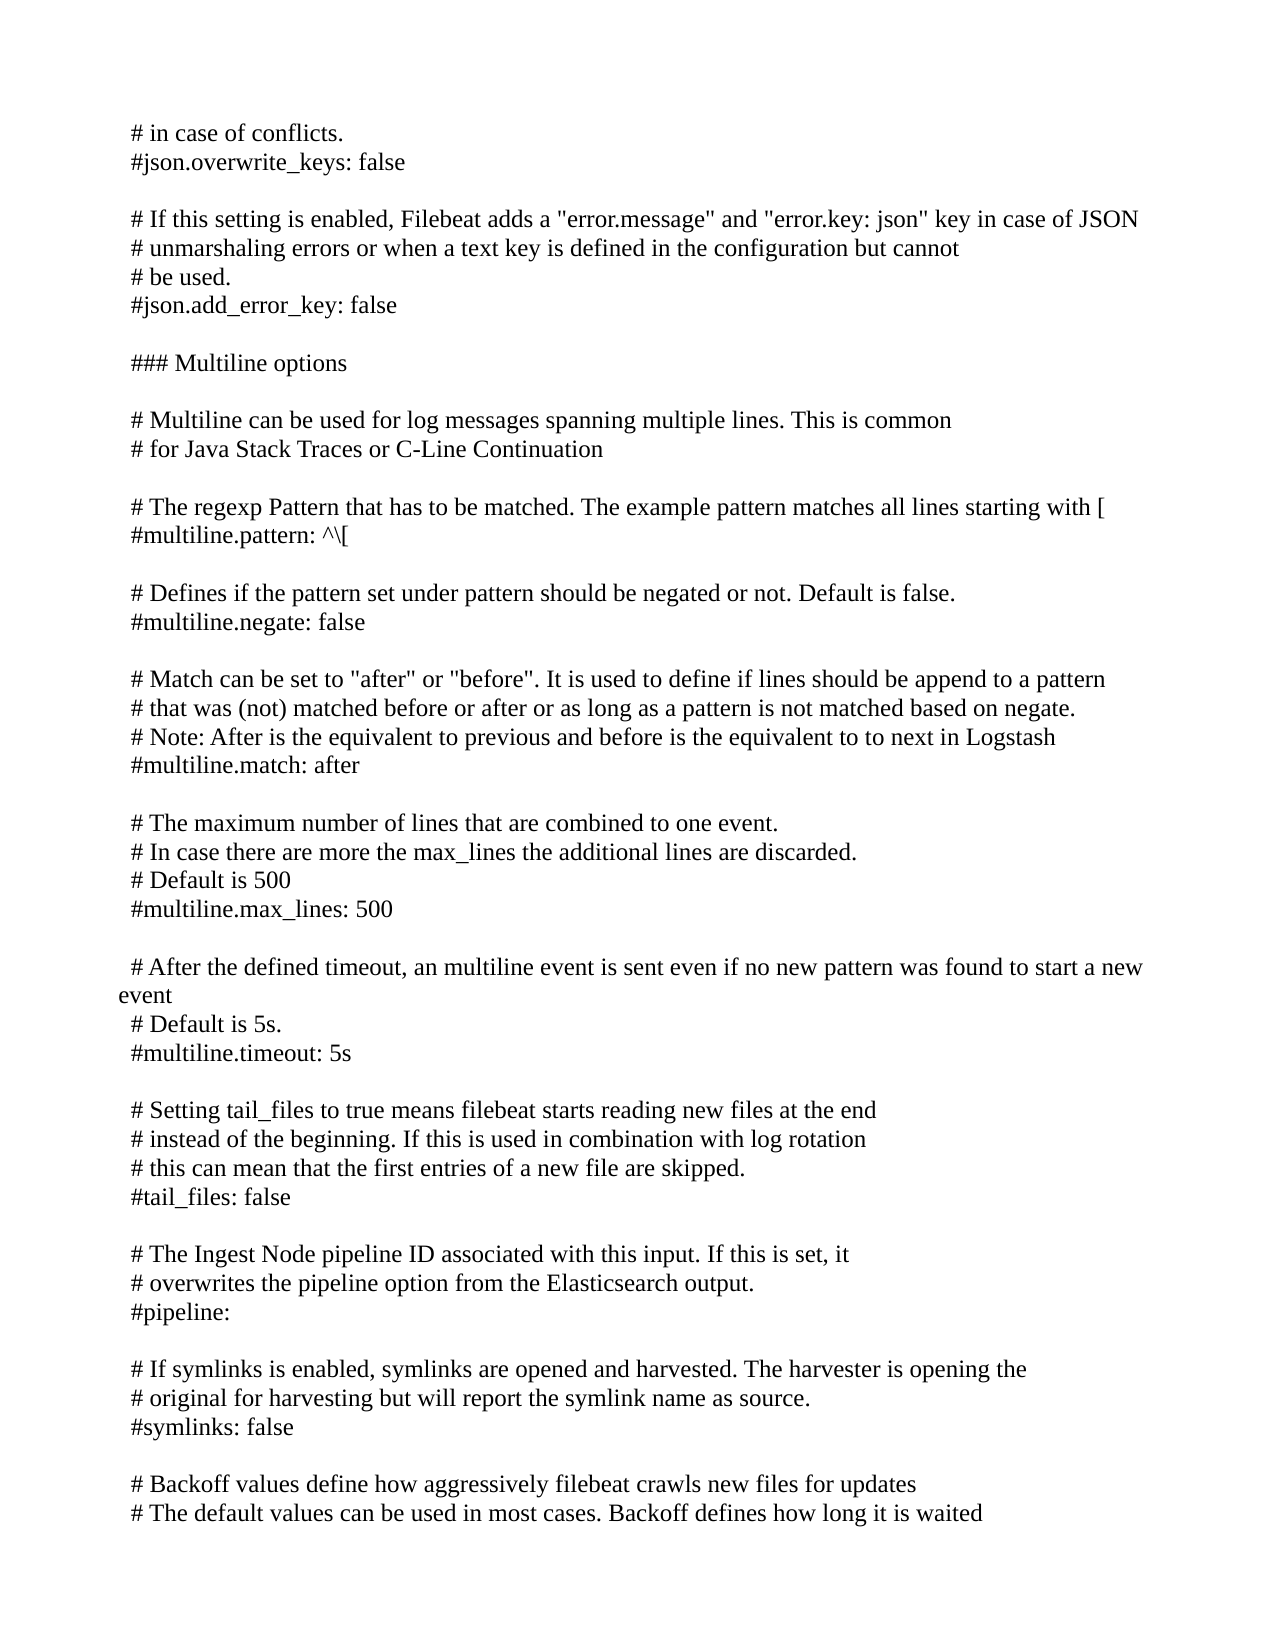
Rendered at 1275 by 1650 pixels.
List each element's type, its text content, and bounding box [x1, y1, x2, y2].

text # Note: After is the equivalent to previous and before is the equivalent to to next in Logstash [118, 722, 1157, 751]
text # Setting tail_files to true means filebeat starts reading new files at the end [118, 1096, 1157, 1124]
text #multiline.timeout: 5s [118, 1038, 1157, 1067]
text # If this setting is enabled, Filebeat adds a "error.message" and "error.key: json" key in case of JSON [118, 204, 1157, 233]
text # In case there are more the max_lines the additional lines are discarded. [118, 837, 1157, 866]
text #json.add_error_key: false [118, 291, 1157, 319]
text # Default is 500 [118, 866, 1157, 894]
text # The maximum number of lines that are combined to one event. [118, 808, 1157, 837]
text # unmarshaling errors or when a text key is defined in the configuration but cannot [118, 233, 1157, 262]
text # original for harvesting but will report the symlink name as source. [118, 1383, 1157, 1412]
text # Backoff values define how aggressively filebeat crawls new files for updates [118, 1469, 1157, 1498]
text # Match can be set to "after" or "before". It is used to define if lines should be append to a pattern [118, 664, 1157, 693]
text # this can mean that the first entries of a new file are skipped. [118, 1153, 1157, 1182]
text #pipeline: [118, 1297, 1157, 1326]
text # Multiline can be used for log messages spanning multiple lines. This is common [118, 406, 1157, 434]
text # be used. [118, 262, 1157, 291]
text # Defines if the pattern set under pattern should be negated or not. Default is false. [118, 578, 1157, 607]
text # The regexp Pattern that has to be matched. The example pattern matches all lines starting with [ [118, 492, 1157, 521]
text #multiline.max_lines: 500 [118, 894, 1157, 923]
text ### Multiline options [118, 348, 1157, 377]
text # If symlinks is enabled, symlinks are opened and harvested. The harvester is opening the [118, 1354, 1157, 1383]
text # Default is 5s. [118, 1009, 1157, 1038]
text #json.overwrite_keys: false [118, 147, 1157, 176]
text # for Java Stack Traces or C-Line Continuation [118, 434, 1157, 463]
text #symlinks: false [118, 1412, 1157, 1441]
text # in case of conflicts. [118, 118, 1157, 147]
text # overwrites the pipeline option from the Elasticsearch output. [118, 1268, 1157, 1297]
text #multiline.negate: false [118, 607, 1157, 636]
text #multiline.match: after [118, 751, 1157, 779]
text # instead of the beginning. If this is used in combination with log rotation [118, 1124, 1157, 1153]
text # that was (not) matched before or after or as long as a pattern is not matched based on negate. [118, 693, 1157, 722]
text # The Ingest Node pipeline ID associated with this input. If this is set, it [118, 1239, 1157, 1268]
text # The default values can be used in most cases. Backoff defines how long it is waited [118, 1498, 1157, 1527]
text #multiline.pattern: ^\[ [118, 521, 1157, 549]
text #tail_files: false [118, 1182, 1157, 1211]
text # After the defined timeout, an multiline event is sent even if no new pattern was found to start a new event [118, 952, 1157, 1009]
